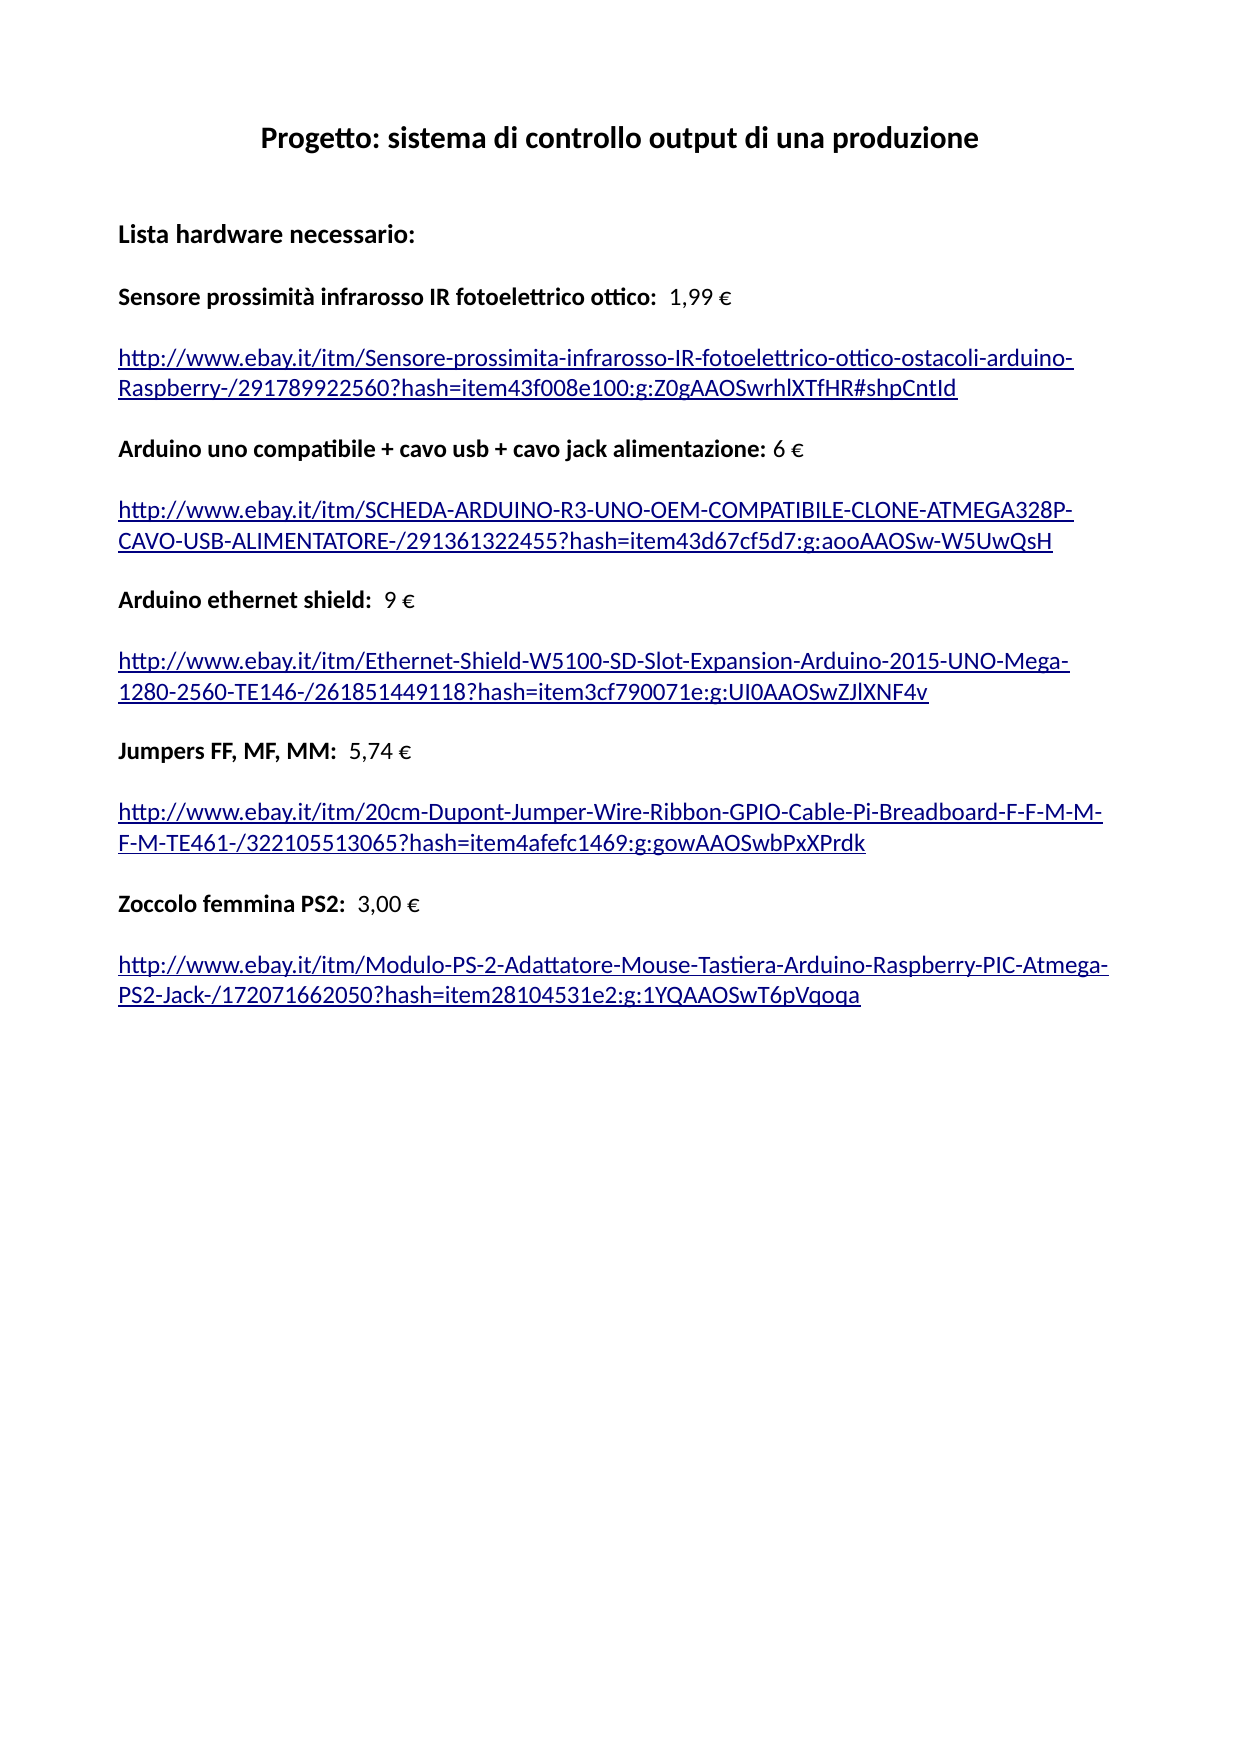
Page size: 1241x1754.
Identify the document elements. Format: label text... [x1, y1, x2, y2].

text Lista hardware necessario: [118, 217, 1122, 250]
text http://www.ebay.it/itm/20cm-Dupont-Jumper-Wire-Ribbon-GPIO-Cable-Pi-Breadboard-F-F-M-M-F-M-TE461-/322105513065?hash=item4afefc1469:g:gowAAOSwbPxXPrdk [118, 796, 1122, 857]
text http://www.ebay.it/itm/Sensore-prossimita-infrarosso-IR-fotoelettrico-ottico-ostacoli-arduino-Raspberry-/291789922560?hash=item43f008e100:g:Z0gAAOSwrhlXTfHR#shpCntId [118, 342, 1122, 403]
text Progetto: sistema di controllo output di una produzione [118, 118, 1122, 156]
text http://www.ebay.it/itm/SCHEDA-ARDUINO-R3-UNO-OEM-COMPATIBILE-CLONE-ATMEGA328P-CAVO-USB-ALIMENTATORE-/291361322455?hash=item43d67cf5d7:g:aooAAOSw-W5UwQsH [118, 494, 1122, 556]
text Jumpers FF, MF, MM: 5,74 € [118, 735, 1122, 766]
text Arduino uno compatibile + cavo usb + cavo jack alimentazione: 6 € [118, 433, 1122, 464]
text http://www.ebay.it/itm/Ethernet-Shield-W5100-SD-Slot-Expansion-Arduino-2015-UNO-Mega-1280-2560-TE146-/261851449118?hash=item3cf790071e:g:UI0AAOSwZJlXNF4v [118, 645, 1122, 706]
text http://www.ebay.it/itm/Modulo-PS-2-Adattatore-Mouse-Tastiera-Arduino-Raspberry-PIC-Atmega-PS2-Jack-/172071662050?hash=item28104531e2:g:1YQAAOSwT6pVqoqa [118, 949, 1122, 1010]
text Arduino ethernet shield: 9 € [118, 584, 1122, 615]
text Sensore prossimità infrarosso IR fotoelettrico ottico: 1,99 € [118, 281, 1122, 311]
text Zoccolo femmina PS2: 3,00 € [118, 888, 1122, 918]
